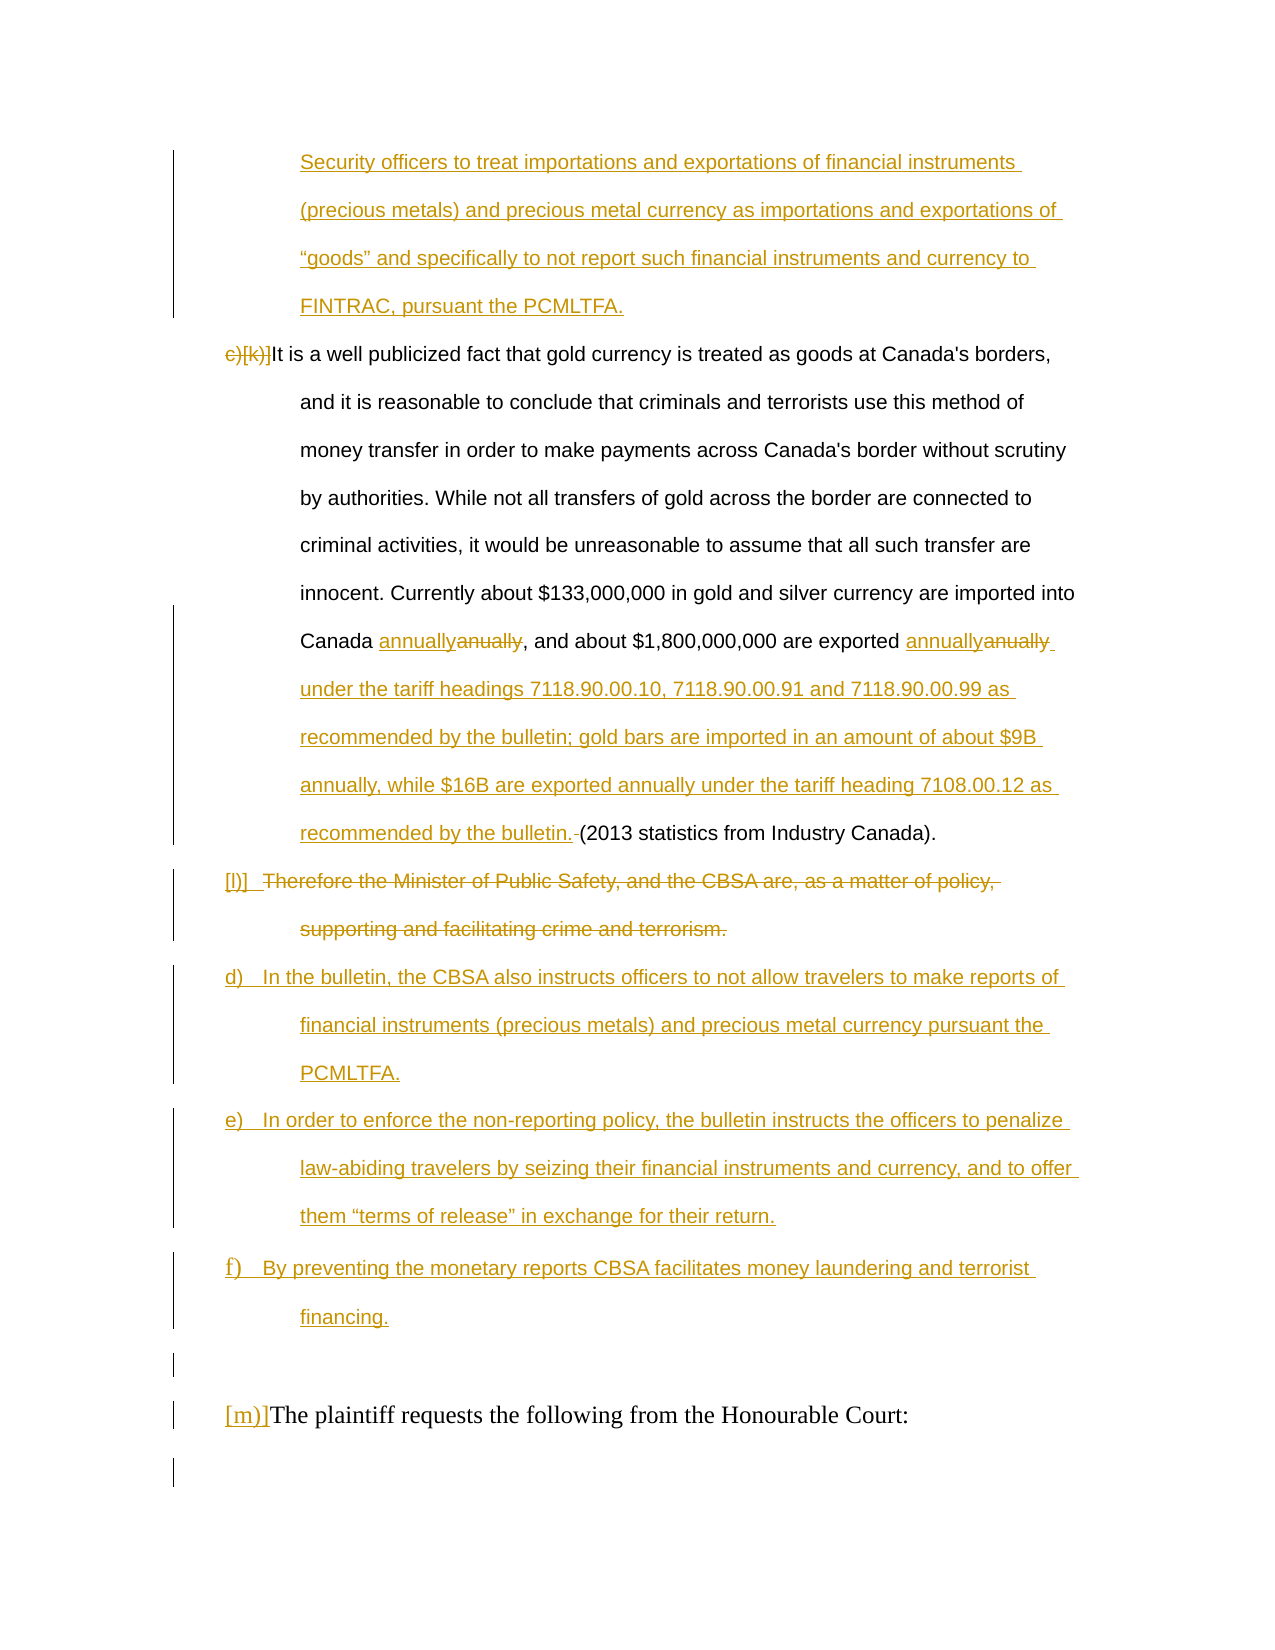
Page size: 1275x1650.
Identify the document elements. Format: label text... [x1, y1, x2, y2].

list The plaintiff requests the following from the Honourable Court: [225, 1353, 1087, 1377]
list Security officers to treat importations and exportations of financial instruments (precious metals) and precious metal currency as importations and exportations of “goods” and specifically to not report such financial instruments and currency to FINTRAC, pursuant the PCMLTFA. [225, 150, 1087, 318]
list In the bulletin, the CBSA also instructs officers to not allow travelers to make reports of financial instruments (precious metals) and precious metal currency pursuant the PCMLTFA. [225, 964, 1087, 1084]
list In order to enforce the non-reporting policy, the bulletin instructs the officers to penalize law-abiding travelers by seizing their financial instruments and currency, and to offer them “terms of release” in exchange for their return. [225, 1108, 1087, 1228]
list It is a well publicized fact that gold currency is treated as goods at Canada's borders, and it is reasonable to conclude that criminals and terrorists use this method of money transfer in order to make payments across Canada's border without scrutiny by authorities. While not all transfers of gold across the border are connected to criminal activities, it would be unreasonable to assume that all such transfer are innocent. Currently about $133,000,000 in gold and silver currency are imported into Canada annually, and about $1,800,000,000 are exported annually under the tariff headings 7118.90.00.10, 7118.90.00.91 and 7118.90.00.99 as recommended by the bulletin; gold bars are imported in an amount of about $9B annually, while $16B are exported annually under the tariff heading 7108.00.12 as recommended by the bulletin.(2013 statistics from Industry Canada). [225, 342, 1087, 845]
list By preventing the monetary reports CBSA facilitates money laundering and terrorist financing. [225, 1252, 1087, 1329]
